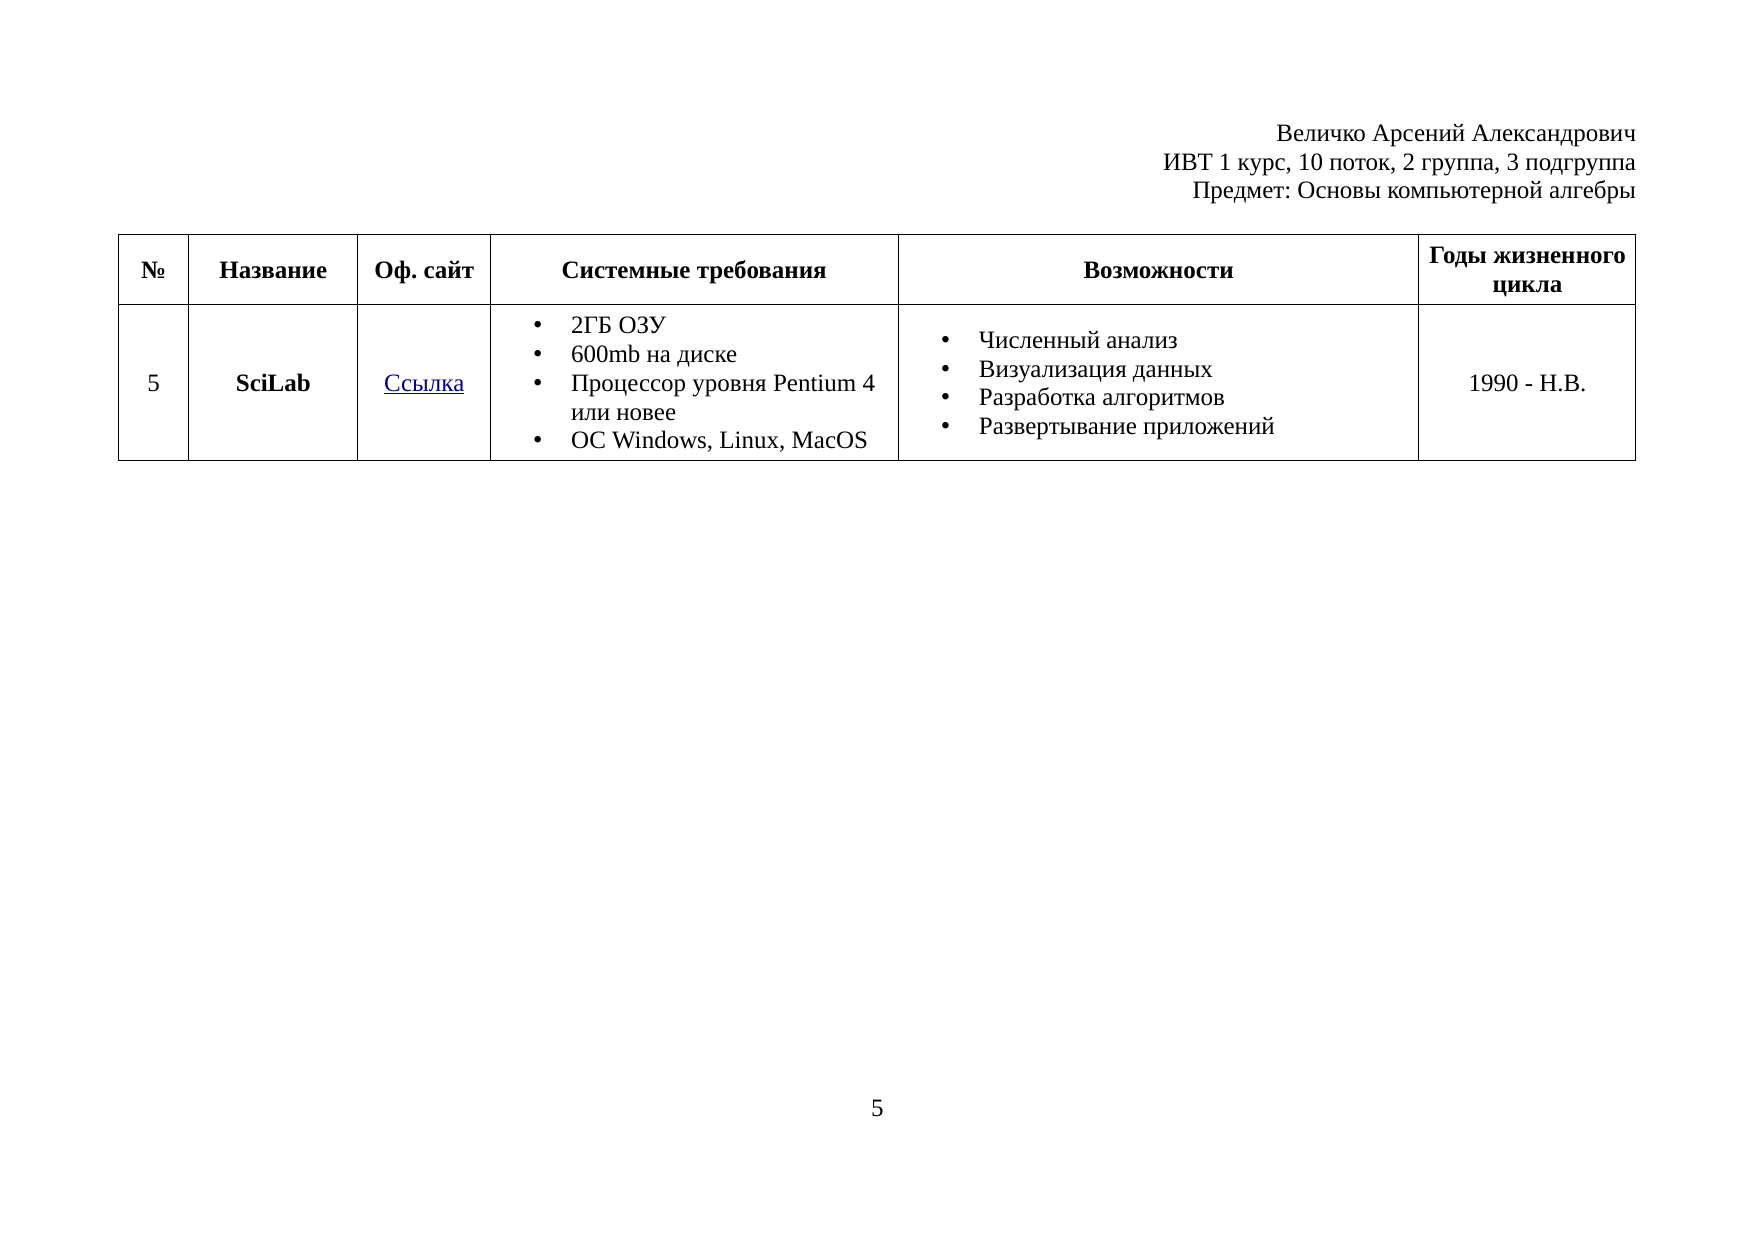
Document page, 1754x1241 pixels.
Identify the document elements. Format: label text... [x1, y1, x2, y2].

table_header Системные требования [491, 235, 898, 304]
table_cell 5 [119, 305, 188, 460]
table_header Название [189, 235, 357, 304]
table_header Возможности [899, 235, 1418, 304]
table_cell Ссылка [358, 305, 490, 460]
table_cell 1990 - Н.В. [1419, 305, 1635, 460]
table_cell Численный анализ Визуализация данных Разработка алгоритмов Развертывание приложений [899, 305, 1418, 460]
table_header Годы жизненного цикла [1419, 235, 1635, 304]
table_cell SciLab [189, 305, 357, 460]
table_cell 2ГБ ОЗУ 600mb на диске Процессор уровня Pentium 4 или новее ОС Windows, Linux, MacOS [491, 305, 898, 460]
table_header № [119, 235, 188, 304]
table_header Оф. сайт [358, 235, 490, 304]
